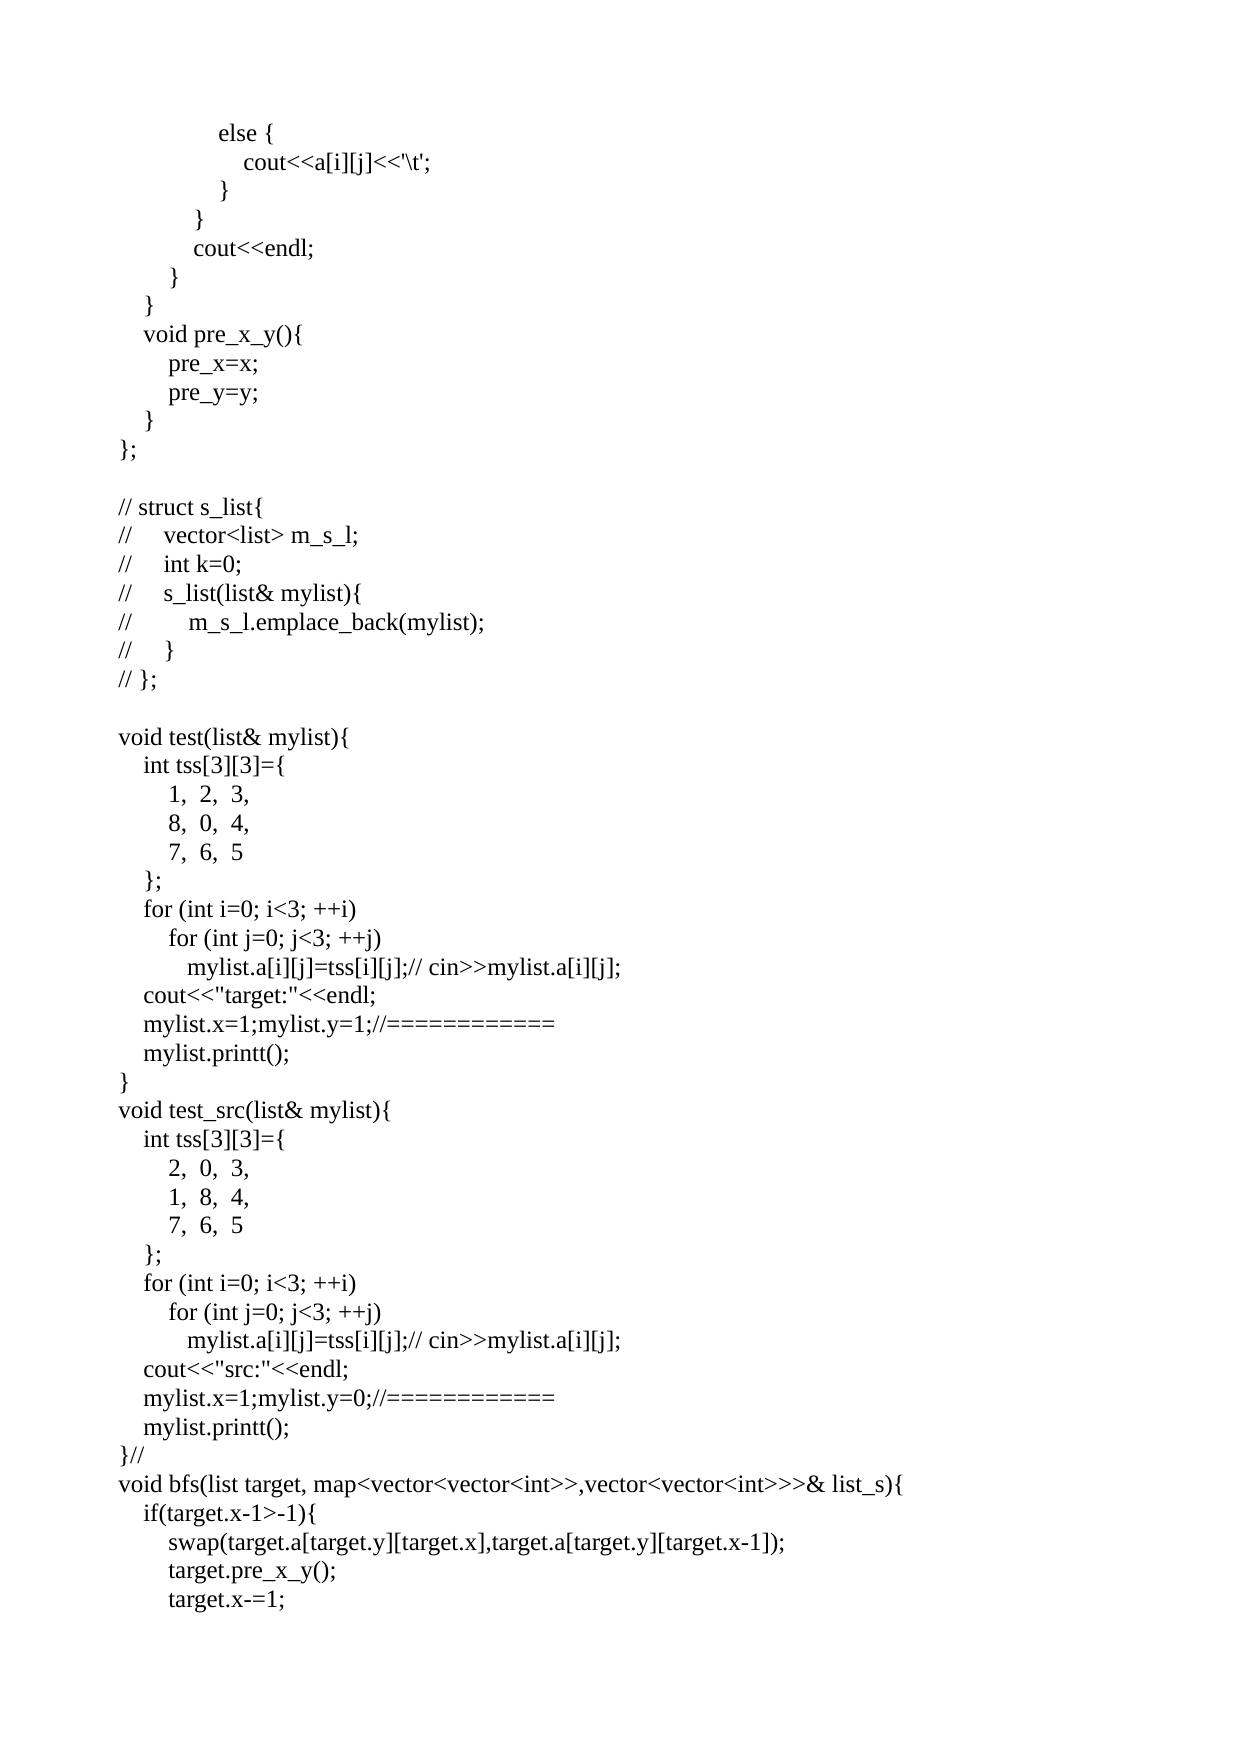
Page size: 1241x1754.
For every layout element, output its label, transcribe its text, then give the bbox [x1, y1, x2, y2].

text } [118, 291, 1122, 319]
text } [118, 176, 1122, 204]
text // struct s_list{ [118, 492, 1122, 521]
text }; [118, 866, 1122, 894]
text for (int j=0; j<3; ++j) [118, 923, 1122, 952]
text cout<<a[i][j]<<'\t'; [118, 147, 1122, 176]
text } [118, 204, 1122, 233]
text target.x-=1; [118, 1584, 1122, 1613]
text else { [118, 118, 1122, 147]
text 7, 6, 5 [118, 1211, 1122, 1239]
text mylist.a[i][j]=tss[i][j];// cin>>mylist.a[i][j]; [118, 1326, 1122, 1354]
text mylist.printt(); [118, 1038, 1122, 1067]
text cout<<"src:"<<endl; [118, 1354, 1122, 1383]
text 1, 2, 3, [118, 779, 1122, 808]
text mylist.a[i][j]=tss[i][j];// cin>>mylist.a[i][j]; [118, 952, 1122, 981]
text 7, 6, 5 [118, 837, 1122, 866]
text // int k=0; [118, 549, 1122, 578]
text 8, 0, 4, [118, 808, 1122, 837]
text for (int j=0; j<3; ++j) [118, 1297, 1122, 1326]
text } [118, 406, 1122, 434]
text int tss[3][3]={ [118, 1124, 1122, 1153]
text void test_src(list& mylist){ [118, 1096, 1122, 1124]
text if(target.x-1>-1){ [118, 1498, 1122, 1527]
text 1, 8, 4, [118, 1182, 1122, 1211]
text }; [118, 1239, 1122, 1268]
text mylist.x=1;mylist.y=0;//============ [118, 1383, 1122, 1412]
text // s_list(list& mylist){ [118, 578, 1122, 607]
text // }; [118, 664, 1122, 693]
text mylist.x=1;mylist.y=1;//============ [118, 1009, 1122, 1038]
text swap(target.a[target.y][target.x],target.a[target.y][target.x-1]); [118, 1527, 1122, 1556]
text pre_y=y; [118, 377, 1122, 406]
text // m_s_l.emplace_back(mylist); [118, 607, 1122, 636]
text }; [118, 434, 1122, 463]
text void test(list& mylist){ [118, 722, 1122, 751]
text // vector<list> m_s_l; [118, 521, 1122, 549]
text } [118, 262, 1122, 291]
text 2, 0, 3, [118, 1153, 1122, 1182]
text // } [118, 636, 1122, 664]
text void pre_x_y(){ [118, 319, 1122, 348]
text cout<<"target:"<<endl; [118, 981, 1122, 1009]
text target.pre_x_y(); [118, 1556, 1122, 1584]
text pre_x=x; [118, 348, 1122, 377]
text cout<<endl; [118, 233, 1122, 262]
text mylist.printt(); [118, 1412, 1122, 1441]
text for (int i=0; i<3; ++i) [118, 894, 1122, 923]
text int tss[3][3]={ [118, 751, 1122, 779]
text } [118, 1067, 1122, 1096]
text }// [118, 1441, 1122, 1469]
text for (int i=0; i<3; ++i) [118, 1268, 1122, 1297]
text void bfs(list target, map<vector<vector<int>>,vector<vector<int>>>& list_s){ [118, 1469, 1122, 1498]
